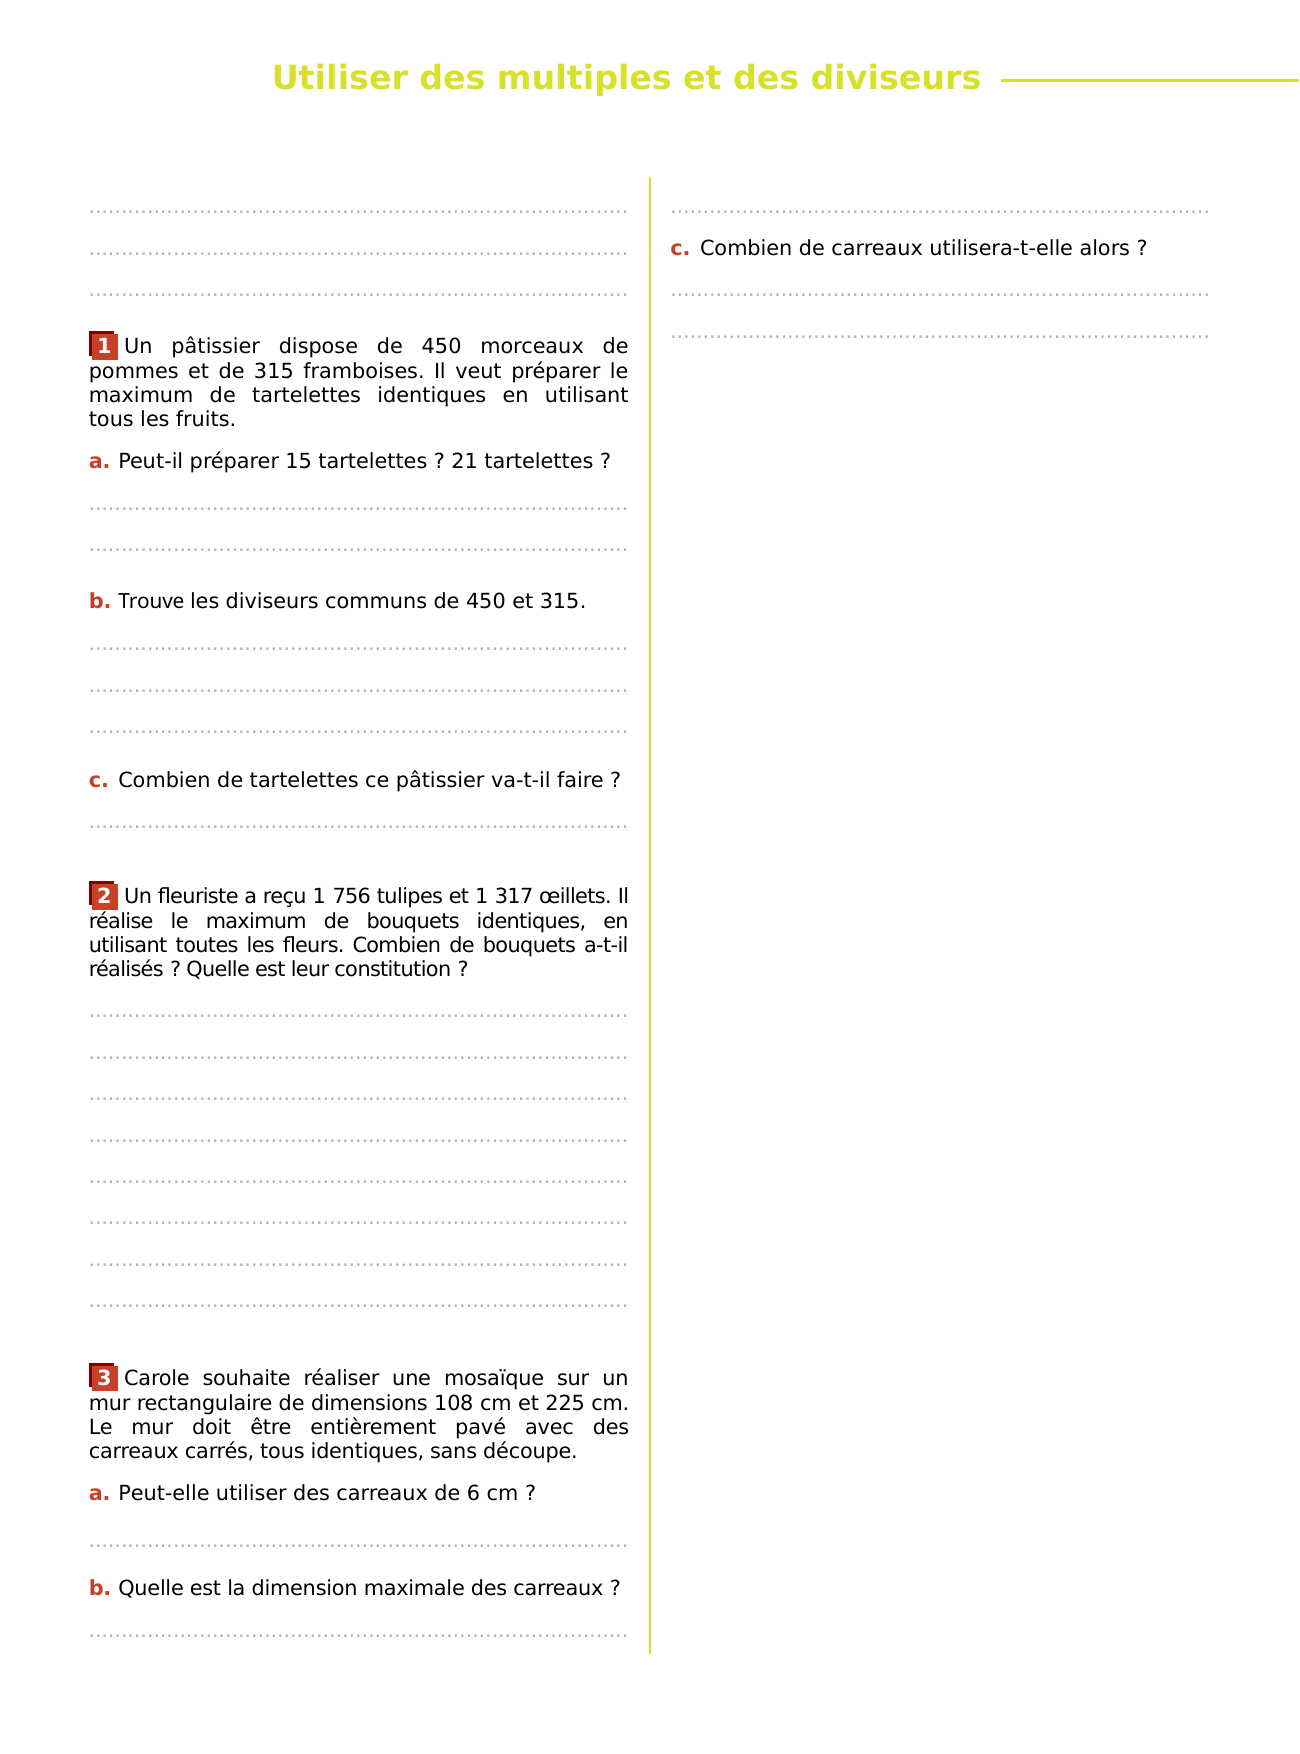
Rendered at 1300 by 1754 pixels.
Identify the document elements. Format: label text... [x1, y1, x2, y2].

subtitle Carole souhaite réaliser une mosaïque sur un mur rectangulaire de dimensions 108 cm et 225 cm. Le mur doit être entièrement pavé avec des carreaux carrés, tous identiques, sans découpe. [88, 1363, 629, 1463]
list Combien de carreaux utilisera-t-elle alors ? [670, 236, 1211, 261]
subtitle Un fleuriste a reçu 1 756 tulipes et 1 317 œillets. Il réalise le maximum de bouquets identiques, en utilisant toutes les fleurs. Combien de bouquets a-t-il réalisés ? Quelle est leur constitution ? [88, 881, 629, 982]
subtitle Un pâtissier dispose de 450 morceaux de pommes et de 315 framboises. Il veut préparer le maximum de tartelettes identiques en utilisant tous les fruits. [88, 331, 629, 432]
list Trouve les diviseurs communs de 450 et 315. [88, 586, 629, 614]
list Combien de tartelettes ce pâtissier va-t-il faire ? [88, 768, 629, 792]
list Peut-elle utiliser des carreaux de 6 cm ? [88, 1481, 629, 1505]
list Peut-il préparer 15 tartelettes ? 21 tartelettes ? [88, 449, 629, 474]
list Quelle est la dimension maximale des carreaux ? [88, 1576, 629, 1601]
